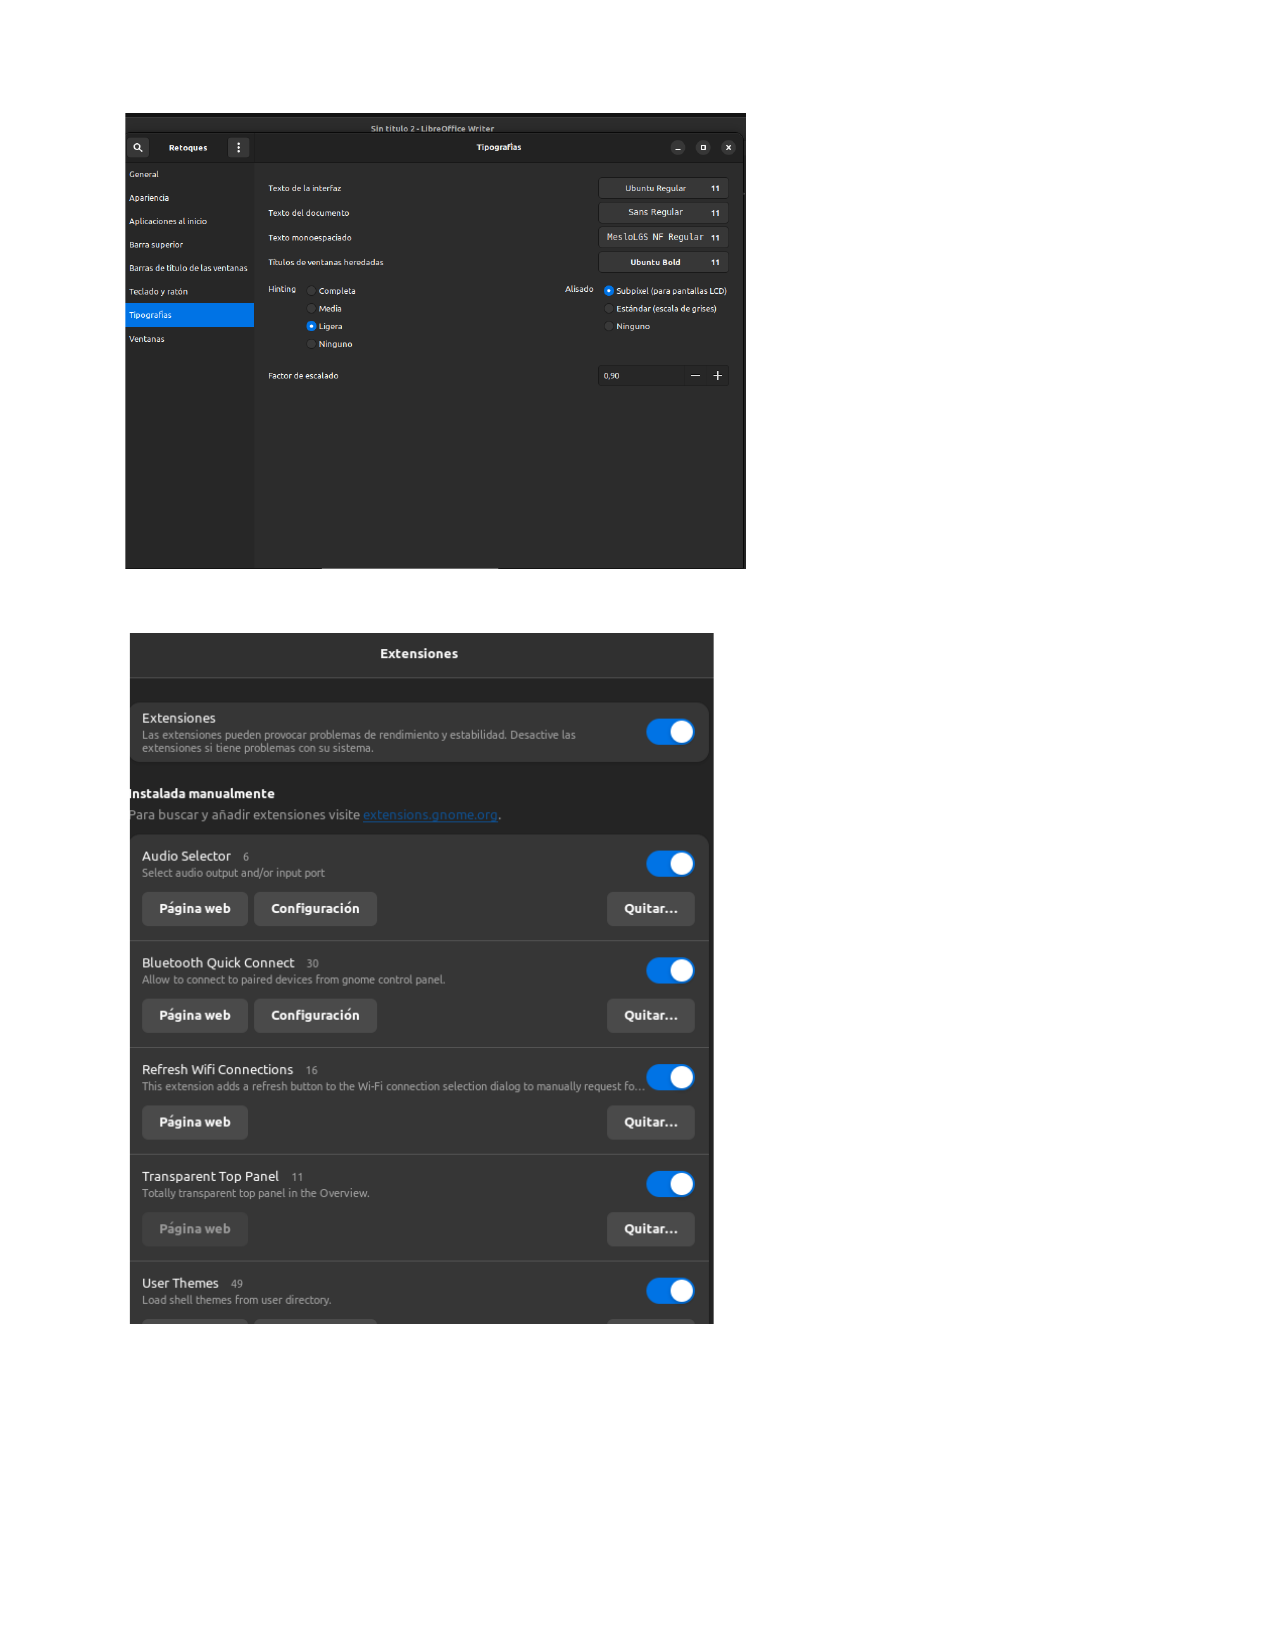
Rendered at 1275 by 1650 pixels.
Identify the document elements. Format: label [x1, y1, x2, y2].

picture [129, 633, 714, 1324]
picture [125, 113, 746, 569]
